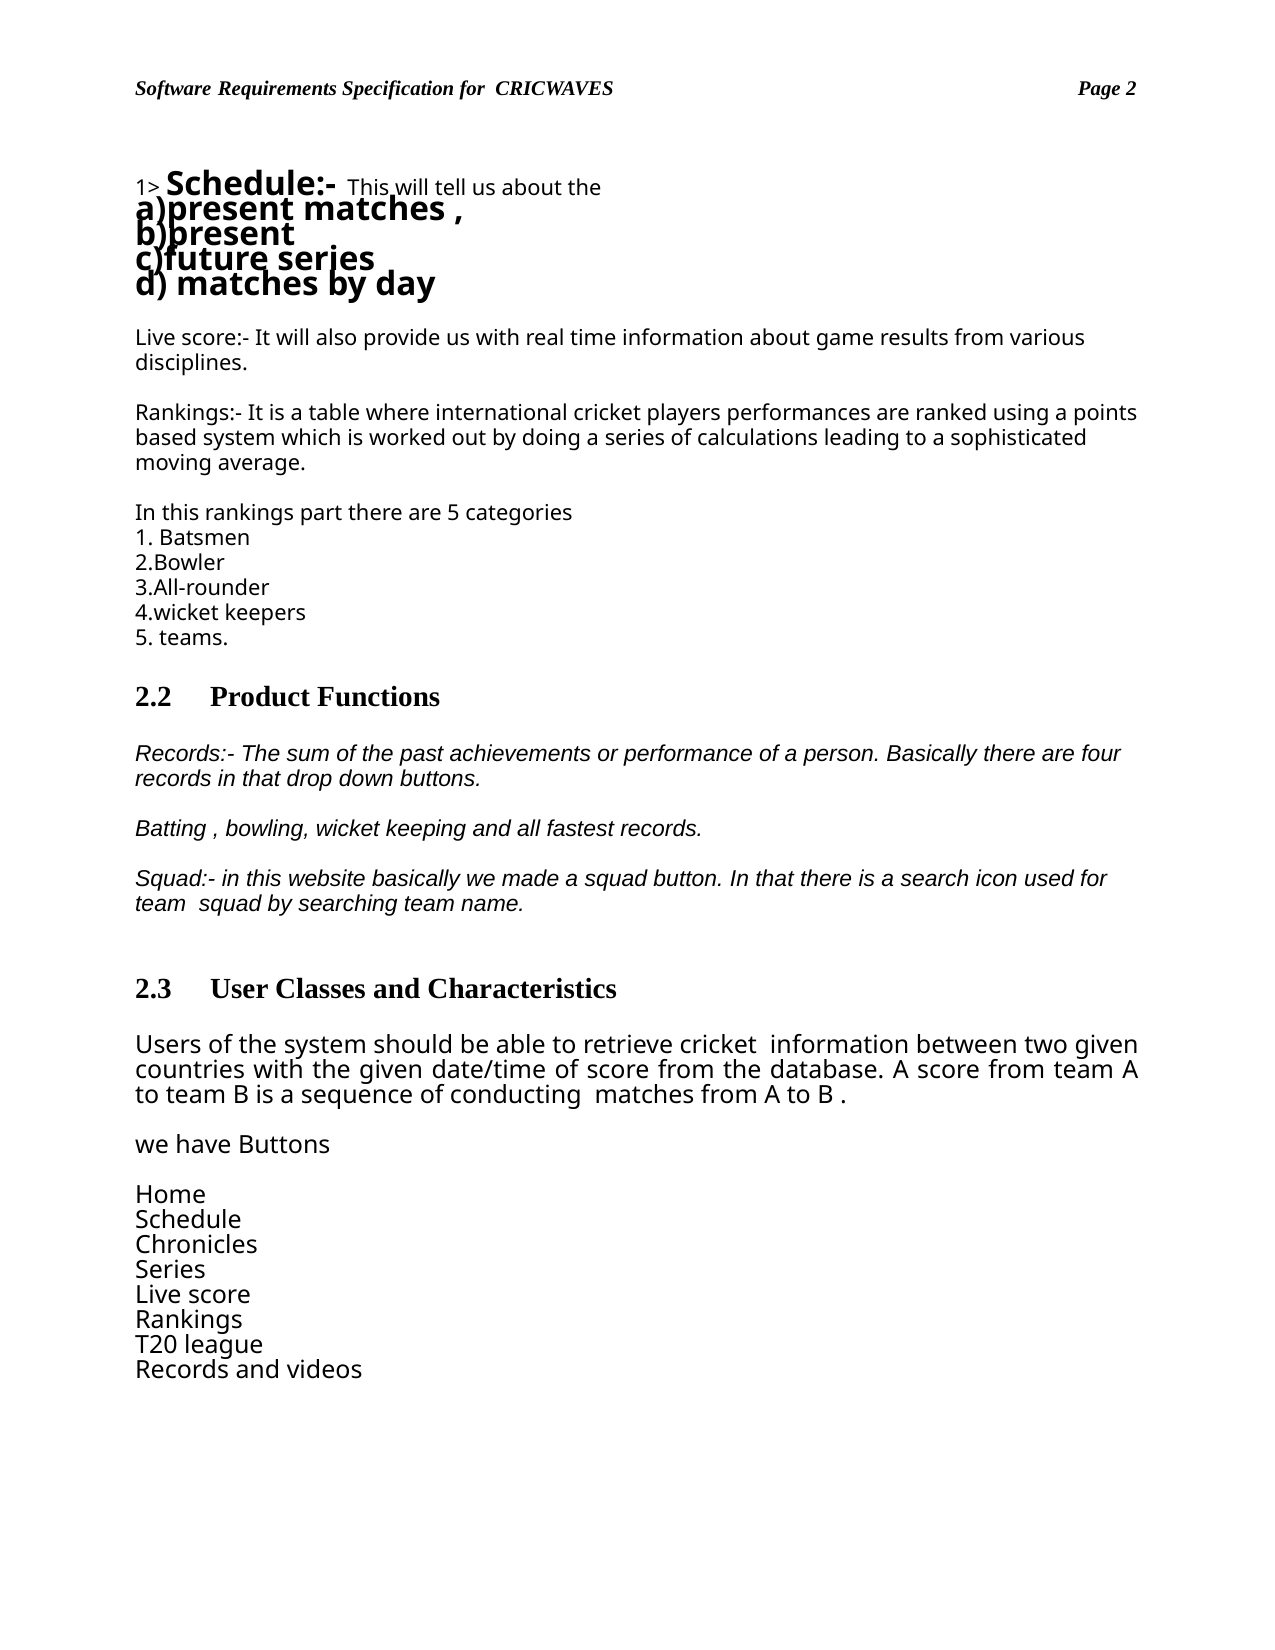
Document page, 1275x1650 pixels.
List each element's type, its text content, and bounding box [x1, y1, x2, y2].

text c)future series [135, 250, 158, 275]
text Users of the system should be able to retrieve cricket information between two given countries with the given date/time of score from the database. A score from team A to team B is a sequence of conducting matches from A to B . [135, 1034, 1140, 1109]
text b)present [162, 225, 170, 250]
text 5. teams. [135, 625, 1140, 650]
text Records:- The sum of the past achievements or performance of a person. Basically there are four records in that drop down buttons. [135, 742, 1140, 792]
text b)present [135, 225, 162, 250]
text Chronicles [135, 1234, 1140, 1259]
text 1> Schedule:- This will tell us about the [135, 175, 1140, 200]
text Records and videos [135, 1359, 1140, 1384]
text c)future series [160, 250, 1140, 275]
text Live score:- It will also provide us with real time information about game results from various disciplines. [135, 325, 1140, 375]
text we have Buttons [135, 1134, 1140, 1159]
text Schedule [135, 1209, 1140, 1234]
text Rankings:- It is a table where international cricket players performances are ranked using a points based system which is worked out by doing a series of calculations leading to a sophisticated moving average. [135, 400, 1140, 475]
text Batting , bowling, wicket keeping and all fastest records. [135, 817, 1140, 842]
subtitle Product Functions [135, 679, 1140, 713]
text a)present matches , [135, 200, 161, 225]
text 2.Bowler [135, 550, 1140, 575]
text a)present matches , [162, 200, 1140, 225]
text T20 league [135, 1334, 1140, 1359]
text 1. Batsmen [135, 525, 1140, 550]
text 3.All-rounder [135, 575, 1140, 600]
text Rankings [135, 1309, 1140, 1334]
text Live score [135, 1284, 1140, 1309]
text Home [135, 1184, 1140, 1209]
text Squad:- in this website basically we made a squad button. In that there is a search icon used for team squad by searching team name. [135, 867, 1140, 917]
text In this rankings part there are 5 categories [135, 500, 1140, 525]
text Series [135, 1259, 1140, 1284]
text 4.wicket keepers [135, 600, 1140, 625]
text d) matches by day [135, 275, 162, 300]
text d) matches by day [162, 275, 1140, 300]
subtitle User Classes and Characteristics [135, 971, 1140, 1004]
text b)present [174, 225, 1140, 250]
